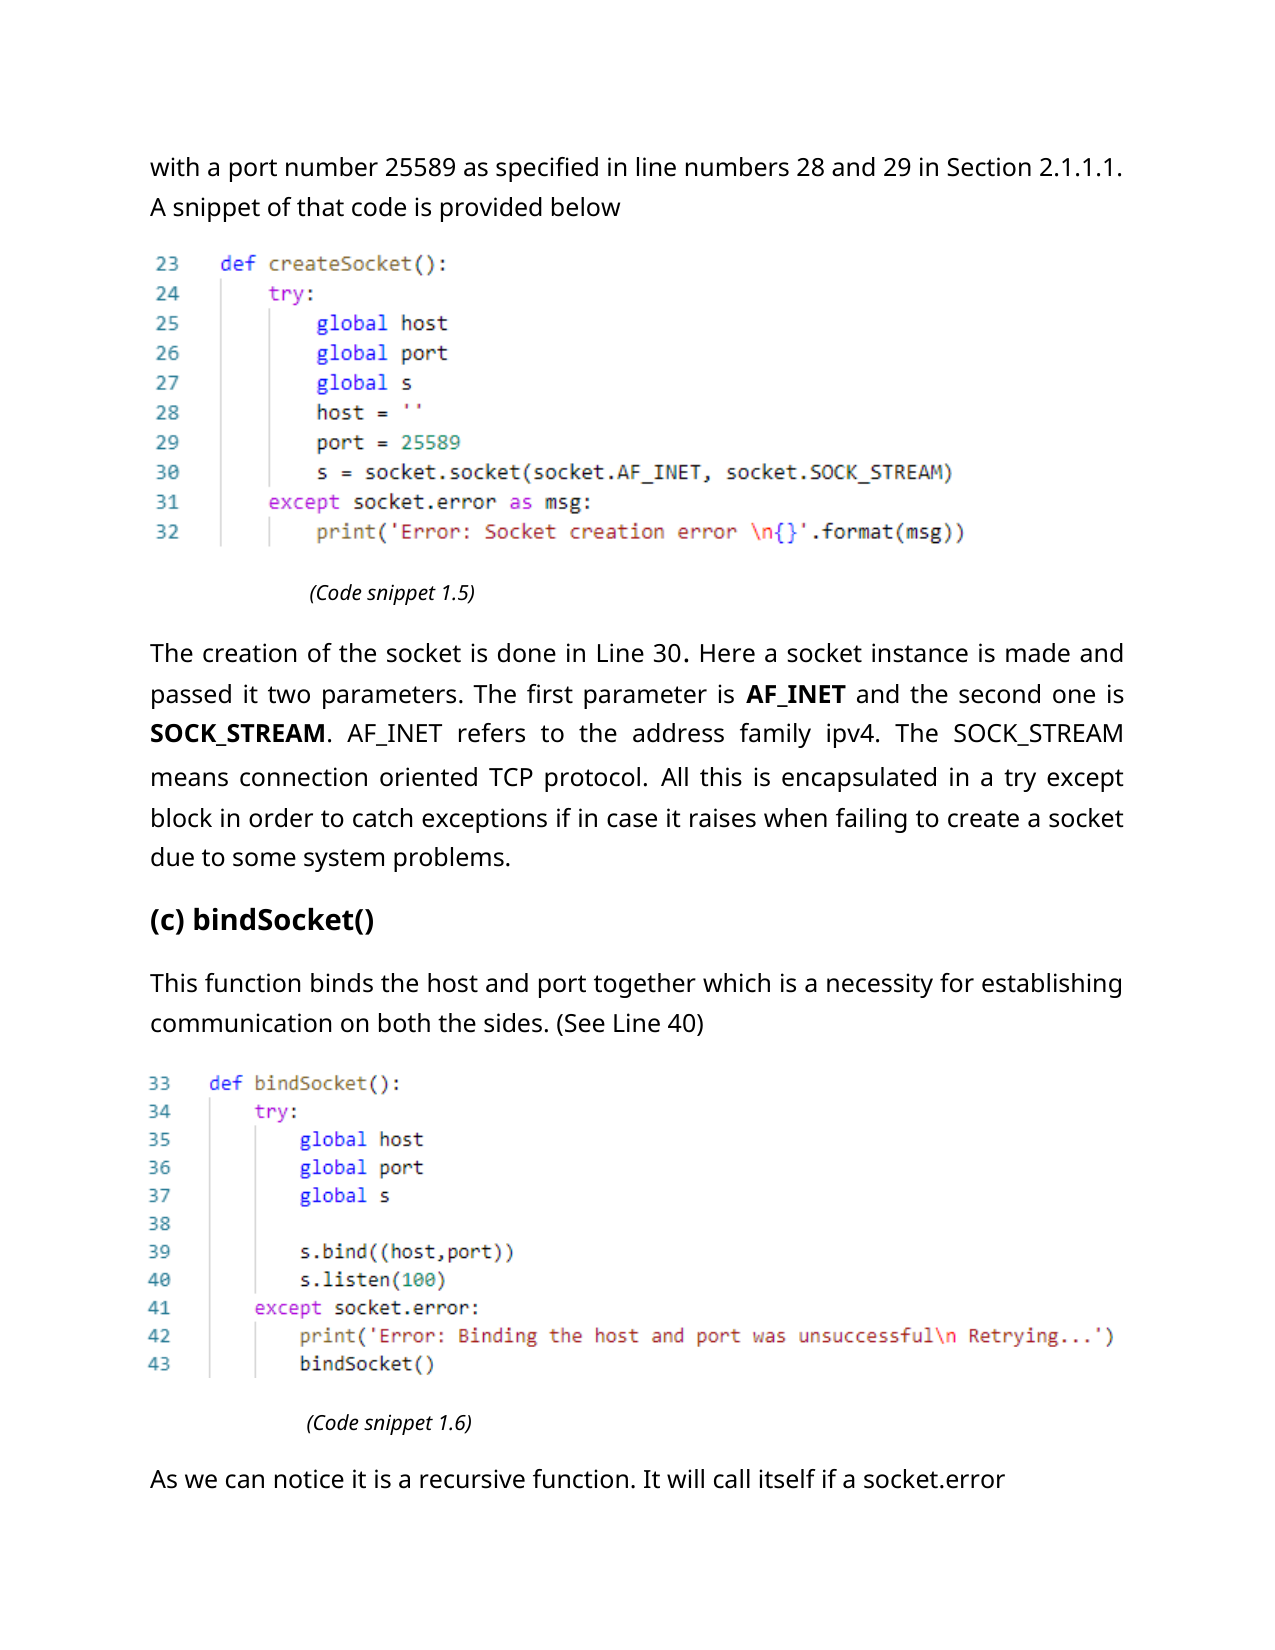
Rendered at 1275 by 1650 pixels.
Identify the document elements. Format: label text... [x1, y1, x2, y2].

text (c) bindSocket() [150, 900, 1125, 939]
picture [150, 249, 966, 553]
text (Code snippet 1.5) [150, 578, 1125, 606]
text The creation of the socket is done in Line 30. Here a socket instance is made and passed it two parameters. The first parameter is AF_INET and the second one is SOCK_STREAM. AF_INET refers to the address family ipv4. The SOCK_STREAM means connection oriented TCP protocol. All this is encapsulated in a try except block in order to catch exceptions if in case it raises when failing to create a socket due to some system problems. [150, 632, 1125, 874]
text As we can notice it is a recursive function. It will call itself if a socket.error [150, 1462, 1125, 1496]
text (Code snippet 1.6) [150, 1065, 1125, 1436]
picture [140, 1068, 1116, 1378]
text with a port number 25589 as specified in line numbers 28 and 29 in Section 2.1.1.1. A snippet of that code is provided below [150, 150, 1125, 223]
text This function binds the host and port together which is a necessity for establishing communication on both the sides. (See Line 40) [150, 966, 1125, 1039]
